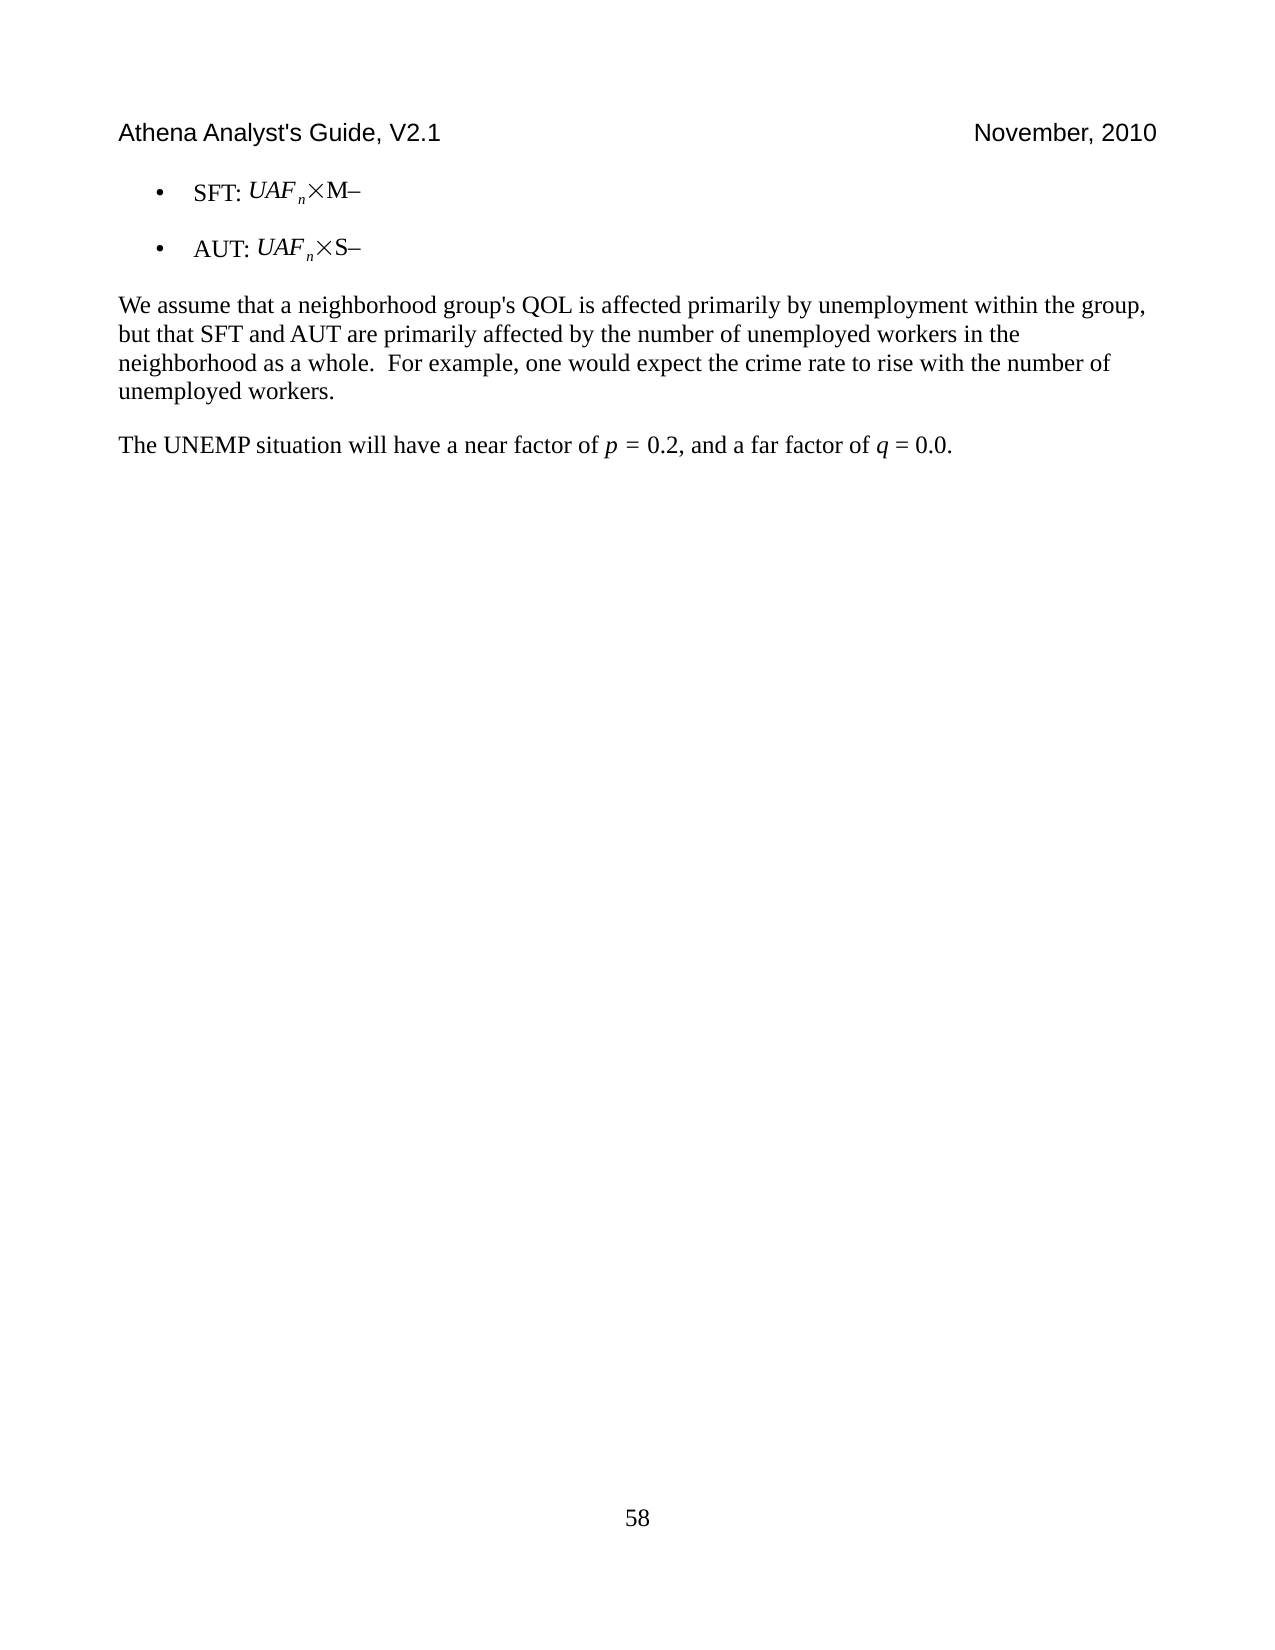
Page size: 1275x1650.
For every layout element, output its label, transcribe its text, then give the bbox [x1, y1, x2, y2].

list SFT: [156, 176, 1157, 208]
text We assume that a neighborhood group's QOL is affected primarily by unemployment within the group, but that SFT and AUT are primarily affected by the number of unemployed workers in the neighborhood as a whole. For example, one would expect the crime rate to rise with the number of unemployed workers. [118, 290, 1157, 405]
text The UNEMP situation will have a near factor of p = 0.2, and a far factor of q = 0.0. [118, 431, 1157, 459]
list AUT: [156, 233, 1157, 264]
